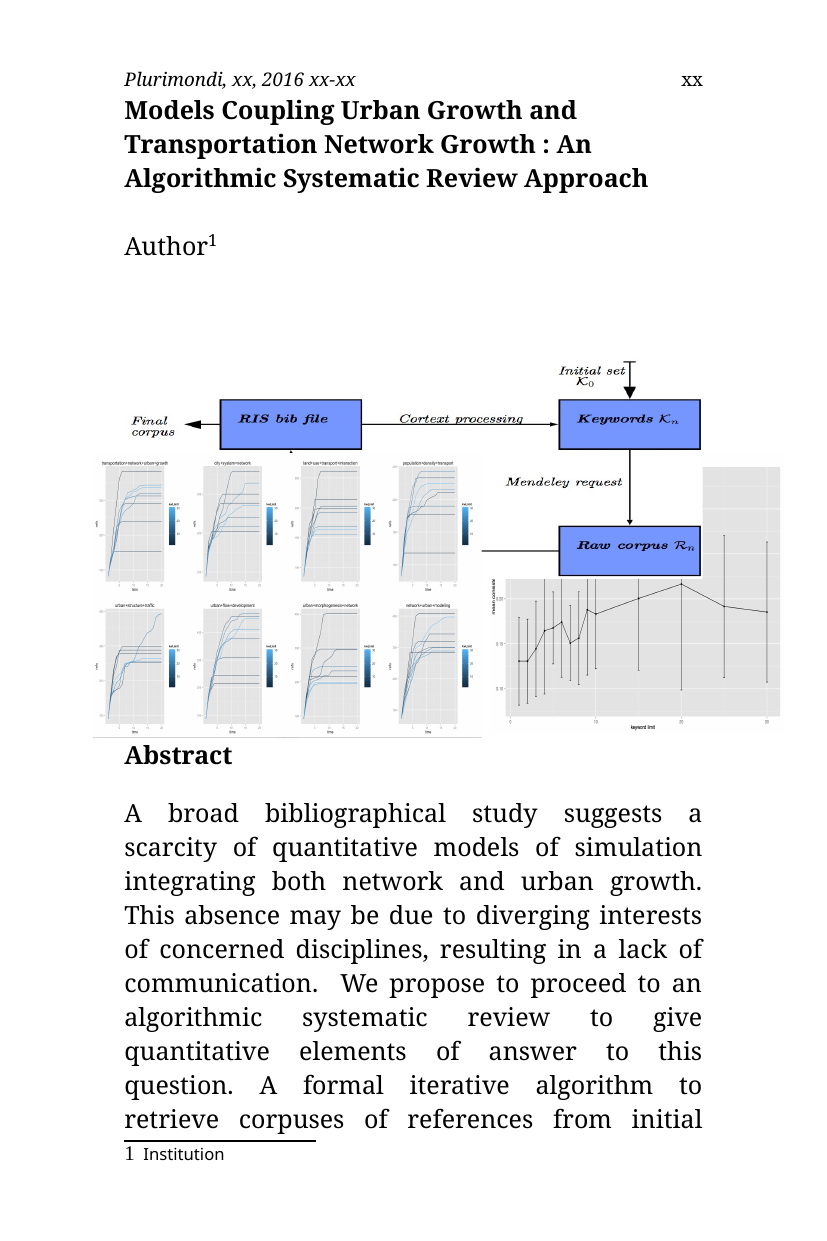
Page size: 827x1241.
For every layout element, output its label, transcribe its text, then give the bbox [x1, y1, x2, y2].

text Models Coupling Urban Growth and Transportation Network Growth : An Algorithmic Systematic Review Approach [124, 92, 703, 194]
text Abstract [124, 579, 703, 772]
text A broad bibliographical study suggests a scarcity of quantitative models of simulation integrating both network and urban growth. This absence may be due to diverging interests of concerned disciplines, resulting in a lack of communication. We propose to proceed to an algorithmic systematic review to give quantitative elements of answer to this question. A formal iterative algorithm to retrieve corpuses of references from initial [124, 795, 703, 1136]
text Institution [124, 1141, 703, 1165]
text Author [124, 228, 703, 263]
